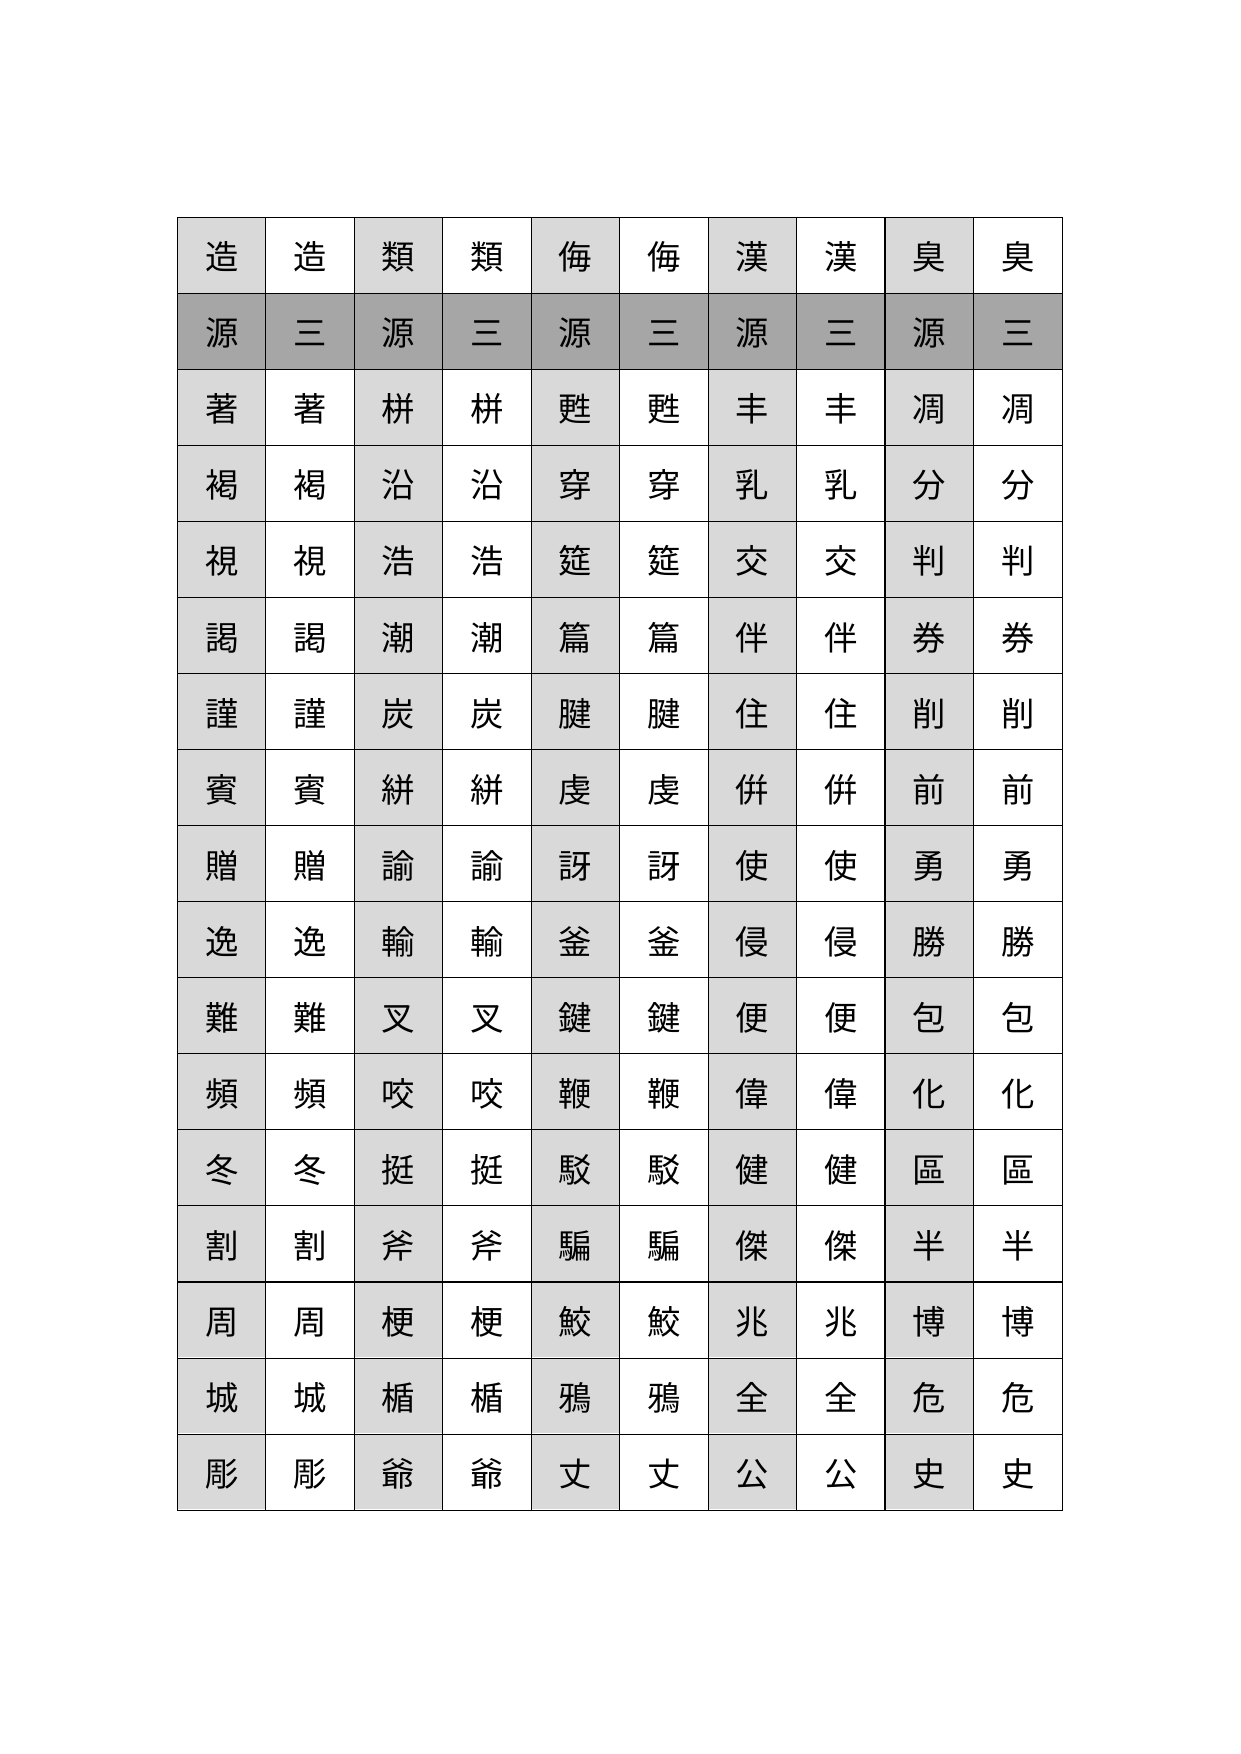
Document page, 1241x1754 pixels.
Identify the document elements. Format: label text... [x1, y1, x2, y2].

table_cell 包 [886, 978, 973, 1053]
table_cell 類 [443, 218, 531, 293]
table_cell 甦 [532, 370, 619, 445]
table_cell 爺 [355, 1435, 442, 1509]
table_cell 公 [797, 1435, 884, 1509]
table_cell 侵 [797, 902, 884, 977]
table_cell 丈 [532, 1435, 619, 1509]
table_cell 造 [266, 218, 354, 293]
table_cell 輸 [355, 902, 442, 977]
table_cell 凋 [886, 370, 973, 445]
table_cell 源 [886, 294, 973, 369]
table_cell 伴 [709, 598, 796, 673]
table_cell 鞭 [532, 1054, 619, 1129]
table_cell 券 [886, 598, 973, 673]
table_cell 彫 [266, 1435, 354, 1509]
table_cell 穿 [620, 446, 708, 521]
table_cell 賓 [178, 750, 265, 825]
table_cell 楯 [443, 1359, 531, 1433]
table_cell 倂 [709, 750, 796, 825]
table_cell 凋 [974, 370, 1062, 445]
table_cell 住 [797, 674, 884, 749]
table_cell 分 [886, 446, 973, 521]
table_cell 丰 [797, 370, 884, 445]
table_cell 臭 [886, 218, 973, 293]
table_cell 造 [178, 218, 265, 293]
table_cell 史 [886, 1435, 973, 1509]
table_cell 難 [266, 978, 354, 1053]
table_cell 咬 [355, 1054, 442, 1129]
table_cell 化 [974, 1054, 1062, 1129]
table_cell 健 [709, 1130, 796, 1205]
table_cell 使 [709, 826, 796, 901]
table_cell 丈 [620, 1435, 708, 1509]
table_cell 使 [797, 826, 884, 901]
table_cell 臭 [974, 218, 1062, 293]
table_cell 危 [886, 1359, 973, 1433]
table_cell 冬 [266, 1130, 354, 1205]
table_cell 謹 [266, 674, 354, 749]
table_cell 三 [266, 294, 354, 369]
table_cell 勝 [974, 902, 1062, 977]
table_cell 割 [266, 1206, 354, 1281]
table_cell 倂 [797, 750, 884, 825]
table_cell 前 [974, 750, 1062, 825]
table_cell 史 [974, 1435, 1062, 1509]
table_cell 三 [797, 294, 884, 369]
table_cell 交 [797, 522, 884, 597]
table_cell 楯 [355, 1359, 442, 1433]
table_cell 源 [355, 294, 442, 369]
table_cell 篇 [532, 598, 619, 673]
table_cell 梗 [443, 1283, 531, 1357]
table_cell 前 [886, 750, 973, 825]
table_cell 潮 [443, 598, 531, 673]
table_cell 絣 [443, 750, 531, 825]
table_cell 腱 [620, 674, 708, 749]
table_cell 梗 [355, 1283, 442, 1357]
table_cell 腱 [532, 674, 619, 749]
table_cell 沿 [355, 446, 442, 521]
table_cell 區 [886, 1130, 973, 1205]
table_cell 訝 [532, 826, 619, 901]
table_cell 謹 [178, 674, 265, 749]
table_cell 浩 [443, 522, 531, 597]
table_cell 三 [974, 294, 1062, 369]
table_cell 便 [797, 978, 884, 1053]
table_cell 博 [974, 1283, 1062, 1357]
table_cell 駁 [620, 1130, 708, 1205]
table_cell 挺 [443, 1130, 531, 1205]
table_cell 褐 [266, 446, 354, 521]
table_cell 全 [797, 1359, 884, 1433]
table_cell 炭 [443, 674, 531, 749]
table_cell 賓 [266, 750, 354, 825]
table_cell 諭 [443, 826, 531, 901]
table_cell 頻 [178, 1054, 265, 1129]
table_cell 三 [620, 294, 708, 369]
table_cell 絣 [355, 750, 442, 825]
table_cell 難 [178, 978, 265, 1053]
table_cell 彫 [178, 1435, 265, 1509]
table_cell 半 [974, 1206, 1062, 1281]
table_cell 輸 [443, 902, 531, 977]
table_cell 丰 [709, 370, 796, 445]
table_cell 甦 [620, 370, 708, 445]
table_cell 偉 [797, 1054, 884, 1129]
table_cell 漢 [797, 218, 884, 293]
table_cell 周 [178, 1283, 265, 1357]
table_cell 券 [974, 598, 1062, 673]
table_cell 周 [266, 1283, 354, 1357]
table_cell 削 [974, 674, 1062, 749]
table_cell 頻 [266, 1054, 354, 1129]
table_cell 乳 [797, 446, 884, 521]
table_cell 公 [709, 1435, 796, 1509]
table_cell 著 [266, 370, 354, 445]
table_cell 著 [178, 370, 265, 445]
table_cell 駁 [532, 1130, 619, 1205]
table_cell 視 [266, 522, 354, 597]
table_cell 篇 [620, 598, 708, 673]
table_cell 鮫 [532, 1283, 619, 1357]
table_cell 類 [355, 218, 442, 293]
table_cell 城 [178, 1359, 265, 1433]
table_cell 浩 [355, 522, 442, 597]
table_cell 區 [974, 1130, 1062, 1205]
table_cell 騙 [532, 1206, 619, 1281]
table_cell 傑 [797, 1206, 884, 1281]
table_cell 勝 [886, 902, 973, 977]
table_cell 謁 [266, 598, 354, 673]
table_cell 交 [709, 522, 796, 597]
table_cell 叉 [355, 978, 442, 1053]
table_cell 伴 [797, 598, 884, 673]
table_cell 健 [797, 1130, 884, 1205]
table_cell 侮 [532, 218, 619, 293]
table_cell 騙 [620, 1206, 708, 1281]
table_cell 斧 [443, 1206, 531, 1281]
table_cell 鍵 [620, 978, 708, 1053]
table_cell 謁 [178, 598, 265, 673]
table_cell 贈 [266, 826, 354, 901]
table_cell 城 [266, 1359, 354, 1433]
table_cell 諭 [355, 826, 442, 901]
table_cell 挺 [355, 1130, 442, 1205]
table_cell 勇 [886, 826, 973, 901]
table_cell 爺 [443, 1435, 531, 1509]
table_cell 虔 [532, 750, 619, 825]
table_cell 釜 [620, 902, 708, 977]
table_cell 栟 [355, 370, 442, 445]
table_cell 侮 [620, 218, 708, 293]
table_cell 鴉 [532, 1359, 619, 1433]
table_cell 逸 [266, 902, 354, 977]
table_cell 半 [886, 1206, 973, 1281]
table_cell 贈 [178, 826, 265, 901]
table_cell 判 [974, 522, 1062, 597]
table_cell 鍵 [532, 978, 619, 1053]
table_cell 筵 [532, 522, 619, 597]
table_cell 源 [709, 294, 796, 369]
table_cell 博 [886, 1283, 973, 1357]
table_cell 勇 [974, 826, 1062, 901]
table_cell 穿 [532, 446, 619, 521]
table_cell 削 [886, 674, 973, 749]
table_cell 沿 [443, 446, 531, 521]
table_cell 化 [886, 1054, 973, 1129]
table_cell 冬 [178, 1130, 265, 1205]
table_cell 三 [443, 294, 531, 369]
table_cell 潮 [355, 598, 442, 673]
table_cell 源 [178, 294, 265, 369]
table_cell 偉 [709, 1054, 796, 1129]
table_cell 兆 [709, 1283, 796, 1357]
table_cell 分 [974, 446, 1062, 521]
table_cell 便 [709, 978, 796, 1053]
table_cell 危 [974, 1359, 1062, 1433]
table_cell 侵 [709, 902, 796, 977]
table_cell 住 [709, 674, 796, 749]
table_cell 斧 [355, 1206, 442, 1281]
table_cell 包 [974, 978, 1062, 1053]
table_cell 漢 [709, 218, 796, 293]
table_cell 源 [532, 294, 619, 369]
table_cell 栟 [443, 370, 531, 445]
table_cell 割 [178, 1206, 265, 1281]
table_cell 褐 [178, 446, 265, 521]
table_cell 咬 [443, 1054, 531, 1129]
table_cell 虔 [620, 750, 708, 825]
table_cell 兆 [797, 1283, 884, 1357]
table_cell 判 [886, 522, 973, 597]
table_cell 訝 [620, 826, 708, 901]
table_cell 傑 [709, 1206, 796, 1281]
table_cell 全 [709, 1359, 796, 1433]
table_cell 視 [178, 522, 265, 597]
table_cell 釜 [532, 902, 619, 977]
table_cell 炭 [355, 674, 442, 749]
table_cell 叉 [443, 978, 531, 1053]
table_cell 筵 [620, 522, 708, 597]
table_cell 鴉 [620, 1359, 708, 1433]
table_cell 乳 [709, 446, 796, 521]
table_cell 鮫 [620, 1283, 708, 1357]
table_cell 鞭 [620, 1054, 708, 1129]
table_cell 逸 [178, 902, 265, 977]
